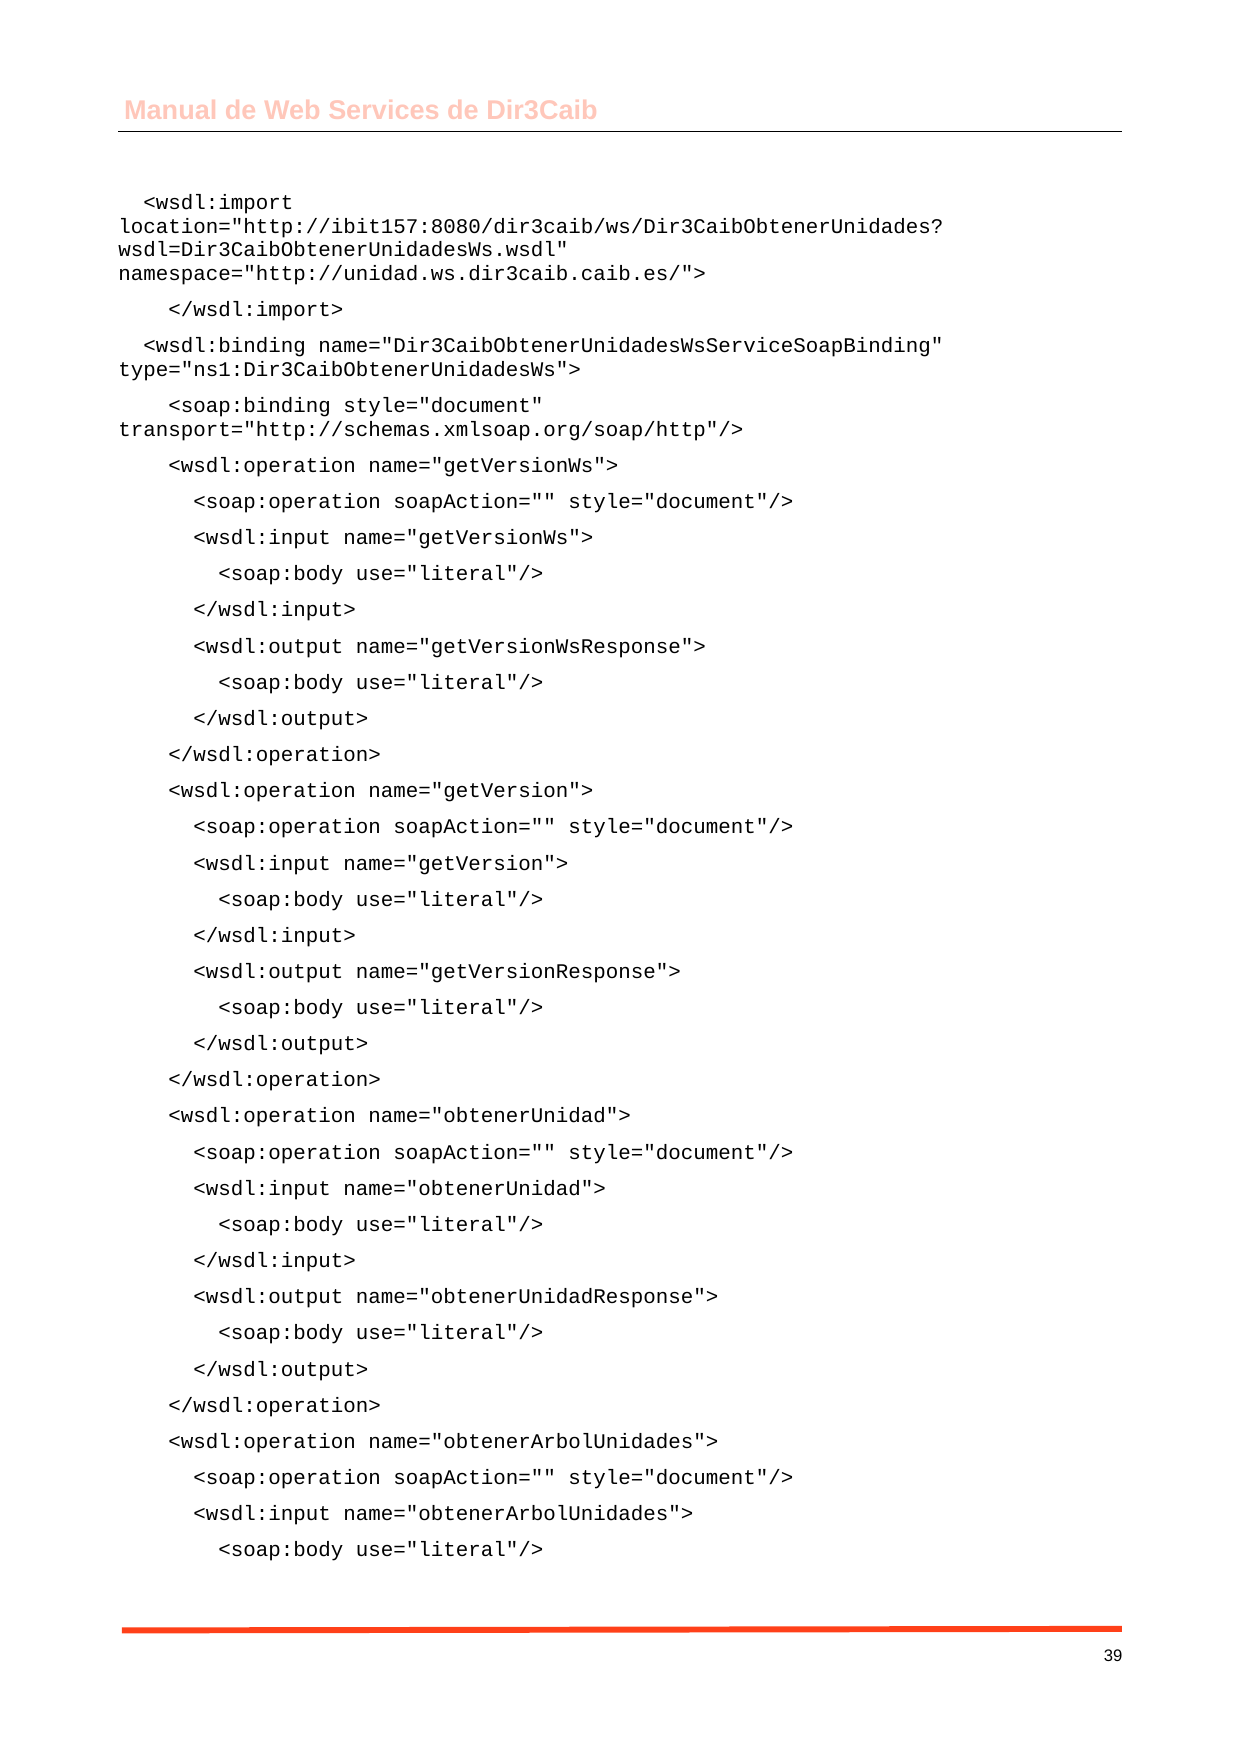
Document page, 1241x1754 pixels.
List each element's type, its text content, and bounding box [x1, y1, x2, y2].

text <soap:operation soapAction="" style="document"/> [118, 1467, 1122, 1491]
text <wsdl:input name="obtenerUnidad"> [118, 1178, 1122, 1201]
text <wsdl:operation name="obtenerUnidad"> [118, 1106, 1122, 1129]
text <wsdl:output name="obtenerUnidadResponse"> [118, 1286, 1122, 1310]
text </wsdl:operation> [118, 744, 1122, 768]
text <wsdl:input name="getVersionWs"> [118, 527, 1122, 551]
text <wsdl:operation name="obtenerArbolUnidades"> [118, 1431, 1122, 1454]
text </wsdl:output> [118, 1033, 1122, 1057]
text <soap:body use="literal"/> [118, 889, 1122, 912]
text <wsdl:operation name="getVersionWs"> [118, 455, 1122, 478]
text </wsdl:operation> [118, 1395, 1122, 1418]
text </wsdl:output> [118, 708, 1122, 732]
text <wsdl:input name="obtenerArbolUnidades"> [118, 1503, 1122, 1527]
text <soap:binding style="document" transport="http://schemas.xmlsoap.org/soap/http"/> [118, 395, 1122, 442]
text <soap:operation soapAction="" style="document"/> [118, 1142, 1122, 1165]
text </wsdl:input> [118, 925, 1122, 948]
text <wsdl:operation name="getVersion"> [118, 780, 1122, 804]
text <wsdl:input name="getVersion"> [118, 852, 1122, 876]
text <soap:body use="literal"/> [118, 563, 1122, 587]
text <wsdl:output name="getVersionResponse"> [118, 961, 1122, 984]
text <soap:body use="literal"/> [118, 1322, 1122, 1346]
text <wsdl:import location="http://ibit157:8080/dir3caib/ws/Dir3CaibObtenerUnidades?wsdl=Dir3CaibObtenerUnidadesWs.wsdl" namespace="http://unidad.ws.dir3caib.caib.es/"> [118, 192, 1122, 287]
text </wsdl:import> [118, 299, 1122, 323]
text </wsdl:output> [118, 1358, 1122, 1382]
text <soap:body use="literal"/> [118, 997, 1122, 1021]
text </wsdl:operation> [118, 1069, 1122, 1093]
text <soap:operation soapAction="" style="document"/> [118, 491, 1122, 515]
text <wsdl:output name="getVersionWsResponse"> [118, 636, 1122, 659]
text <soap:body use="literal"/> [118, 672, 1122, 695]
text <soap:body use="literal"/> [118, 1214, 1122, 1238]
text <soap:operation soapAction="" style="document"/> [118, 816, 1122, 840]
text </wsdl:input> [118, 599, 1122, 623]
text </wsdl:input> [118, 1250, 1122, 1274]
text <wsdl:binding name="Dir3CaibObtenerUnidadesWsServiceSoapBinding" type="ns1:Dir3CaibObtenerUnidadesWs"> [118, 335, 1122, 383]
text <soap:body use="literal"/> [118, 1539, 1122, 1563]
